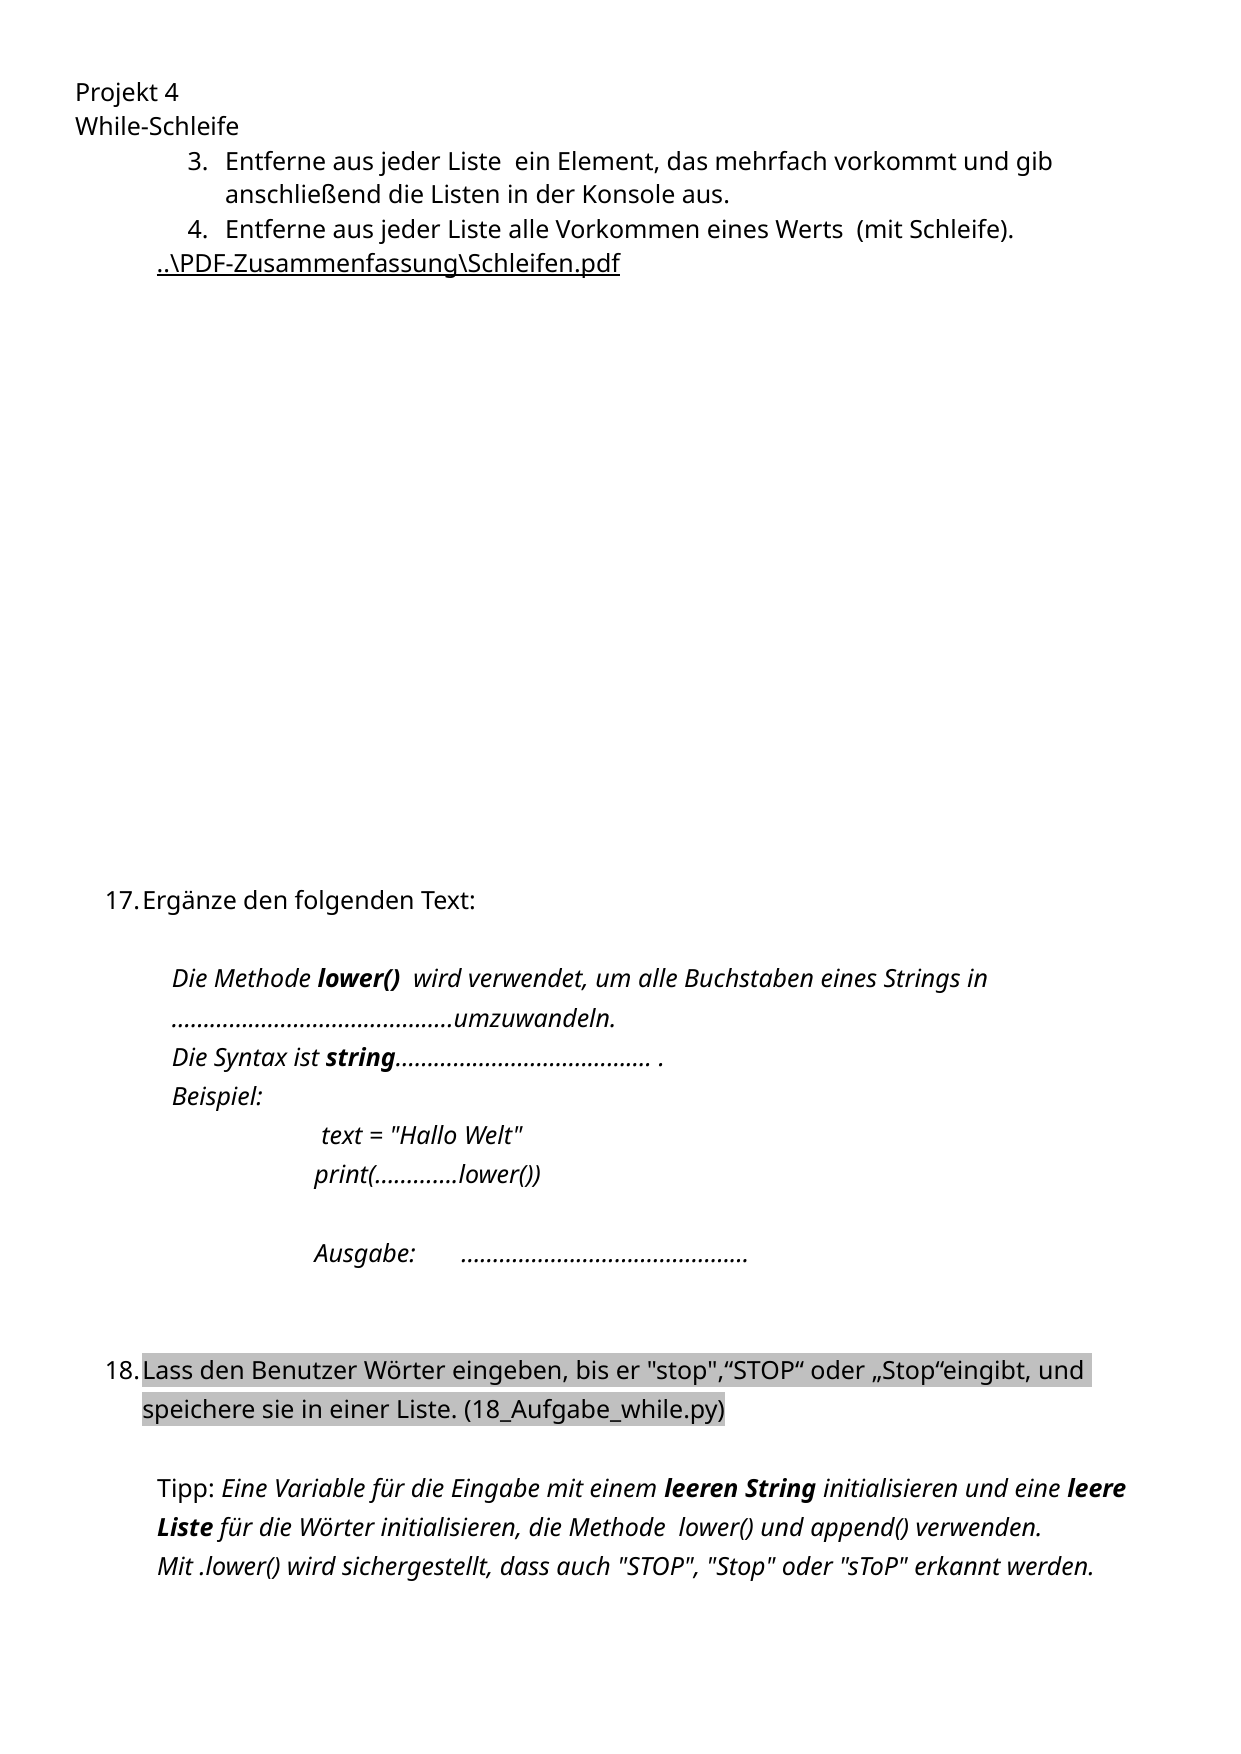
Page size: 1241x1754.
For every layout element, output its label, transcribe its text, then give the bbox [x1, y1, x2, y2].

list print(………….lower()) [172, 1157, 1165, 1191]
list Die Syntax ist string…………………………………. . [172, 1039, 1165, 1073]
list Lass den Benutzer Wörter eingeben, bis er "stop",“STOP“ oder „Stop“eingibt, und speichere sie in einer Liste. (18_Aufgabe_while.py) [104, 1353, 1165, 1426]
list text = "Hallo Welt" [172, 1118, 1165, 1152]
text ..\PDF-Zusammenfassung\Schleifen.pdf [150, 245, 1165, 279]
list Entferne aus jeder Liste alle Vorkommen eines Werts (mit Schleife). [187, 211, 1165, 245]
list Beispiel: [172, 1079, 1165, 1113]
list Die Methode lower() wird verwendet, um alle Buchstaben eines Strings in ……………………………………..umzuwandeln. [172, 961, 1165, 1034]
list Ausgabe: ……………………………………… [172, 1235, 1165, 1269]
list Entferne aus jeder Liste ein Element, das mehrfach vorkommt und gib anschließend die Listen in der Konsole aus. [187, 143, 1165, 211]
list Ergänze den folgenden Text: [104, 883, 1165, 917]
list Tipp: Eine Variable für die Eingabe mit einem leeren String initialisieren und eine leere Liste für die Wörter initialisieren, die Methode lower() und append() verwenden. [157, 1470, 1165, 1543]
list Mit .lower() wird sichergestellt, dass auch "STOP", "Stop" oder "sToP" erkannt werden. [157, 1549, 1165, 1583]
